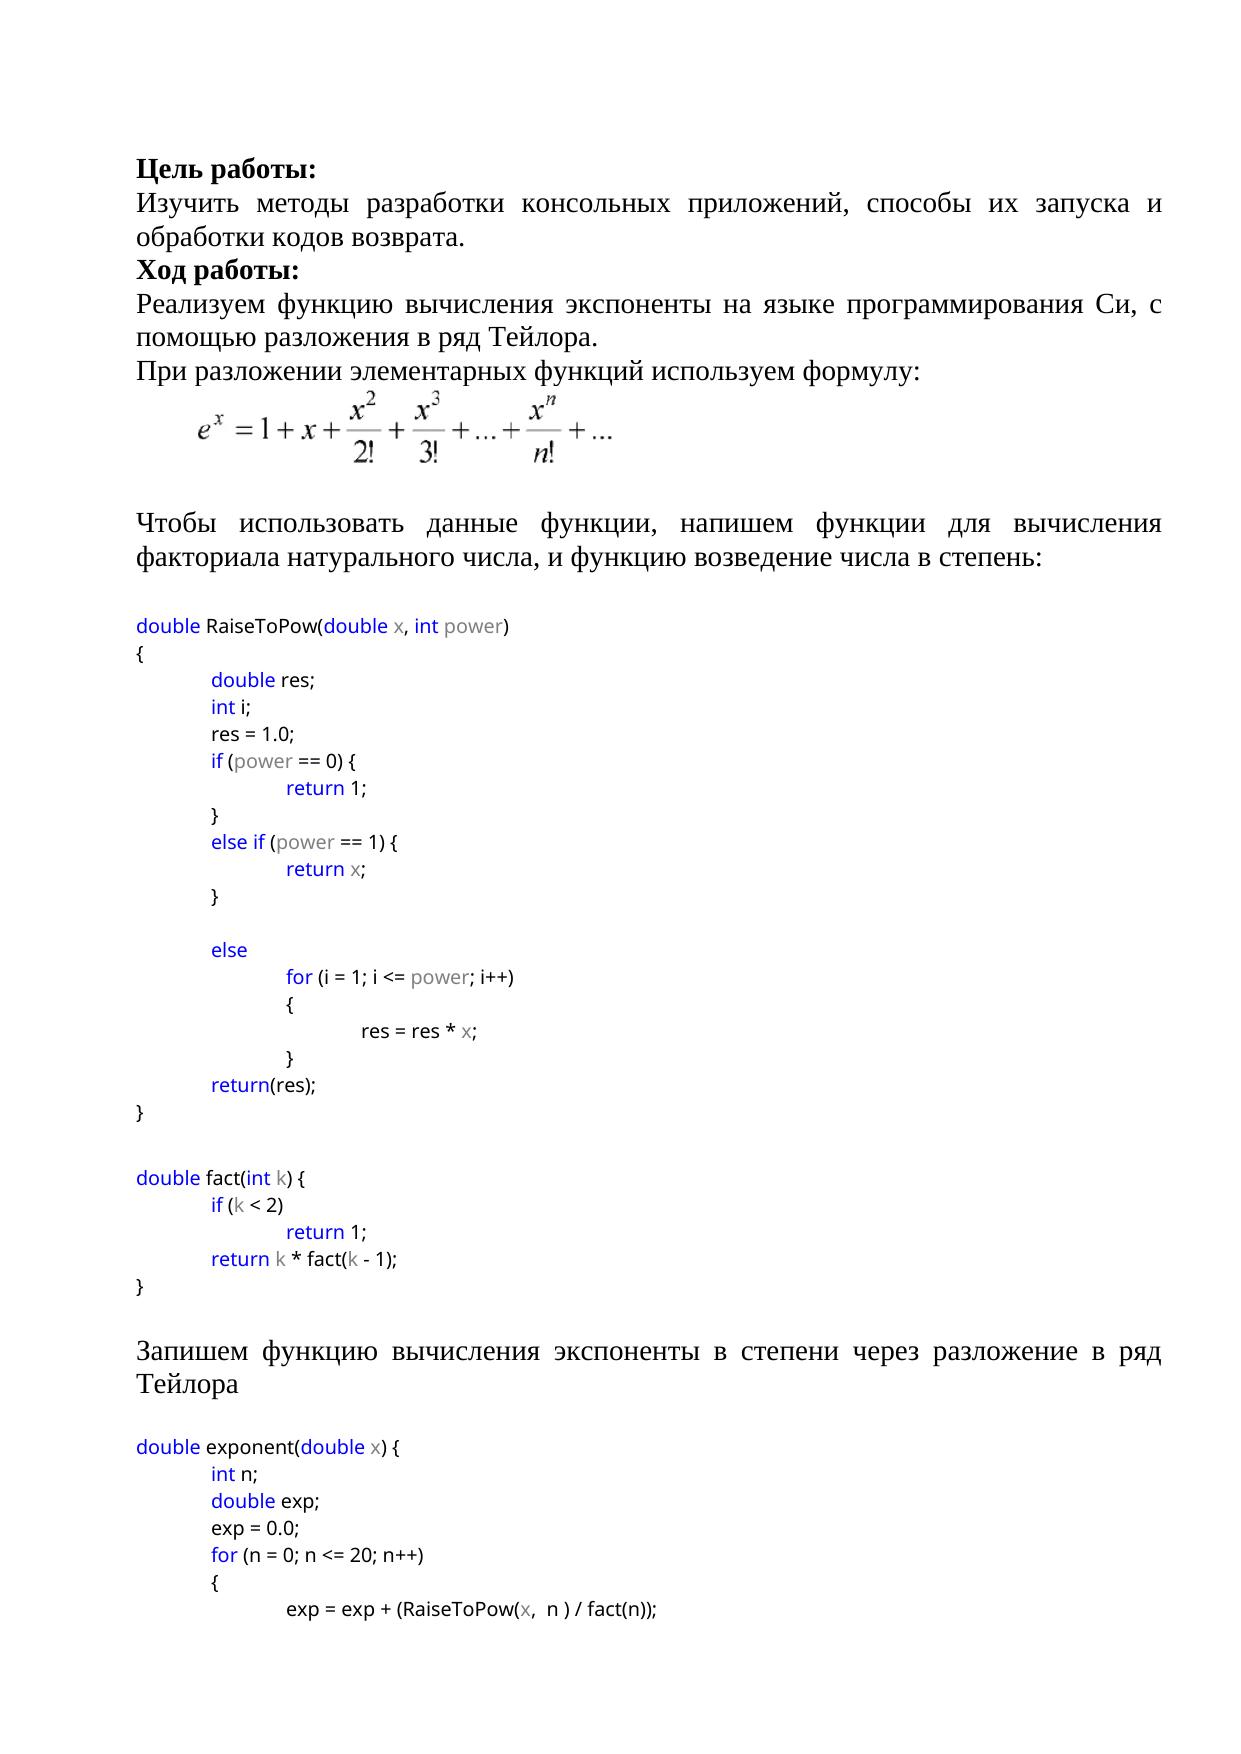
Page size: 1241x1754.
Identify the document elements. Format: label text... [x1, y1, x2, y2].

text res = 1.0; [136, 720, 1163, 747]
text } [136, 1044, 1163, 1071]
text } [136, 801, 1163, 828]
text else if (power == 1) { [136, 828, 1163, 855]
text return 1; [136, 774, 1163, 801]
text int i; [136, 693, 1163, 720]
text { [136, 639, 1163, 666]
text for (i = 1; i <= power; i++) [136, 963, 1163, 990]
text double RaiseToPow(double x, int power) [136, 612, 1163, 639]
text Реализуем функцию вычисления экспоненты на языке программирования Си, с помощью разложения в ряд Тейлора. [136, 286, 1163, 353]
text } [136, 1272, 1163, 1299]
text } [136, 882, 1163, 909]
text При разложении элементарных функций используем формулу: [136, 353, 1163, 386]
text res = res * x; [136, 1017, 1163, 1044]
text if (power == 0) { [136, 747, 1163, 774]
text Чтобы использовать данные функции, напишем функции для вычисления факториала натурального числа, и функцию возведение числа в степень: [136, 506, 1163, 573]
text for (n = 0; n <= 20; n++) [136, 1542, 1163, 1568]
text Запишем функцию вычисления экспоненты в степени через разложение в ряд Тейлора [136, 1333, 1163, 1400]
text { [136, 1568, 1163, 1596]
text double res; [136, 666, 1163, 693]
text int n; [136, 1461, 1163, 1488]
text double exponent(double x) { [136, 1434, 1163, 1461]
text else [136, 936, 1163, 963]
text if (k < 2) [136, 1192, 1163, 1218]
text } [136, 1098, 1163, 1125]
text Ход работы: [136, 252, 1163, 286]
text exp = exp + (RaiseToPow(x, n ) / fact(n)); [136, 1596, 1163, 1622]
text { [136, 990, 1163, 1017]
text double exp; [136, 1488, 1163, 1514]
text Цель работы: [136, 152, 1163, 185]
text exp = 0.0; [136, 1514, 1163, 1542]
text double fact(int k) { [136, 1164, 1163, 1192]
text return x; [136, 855, 1163, 882]
text return k * fact(k - 1); [136, 1246, 1163, 1272]
text return(res); [136, 1071, 1163, 1098]
picture [136, 386, 644, 466]
text return 1; [136, 1218, 1163, 1246]
text Изучить методы разработки консольных приложений, способы их запуска и обработки кодов возврата. [136, 185, 1163, 252]
